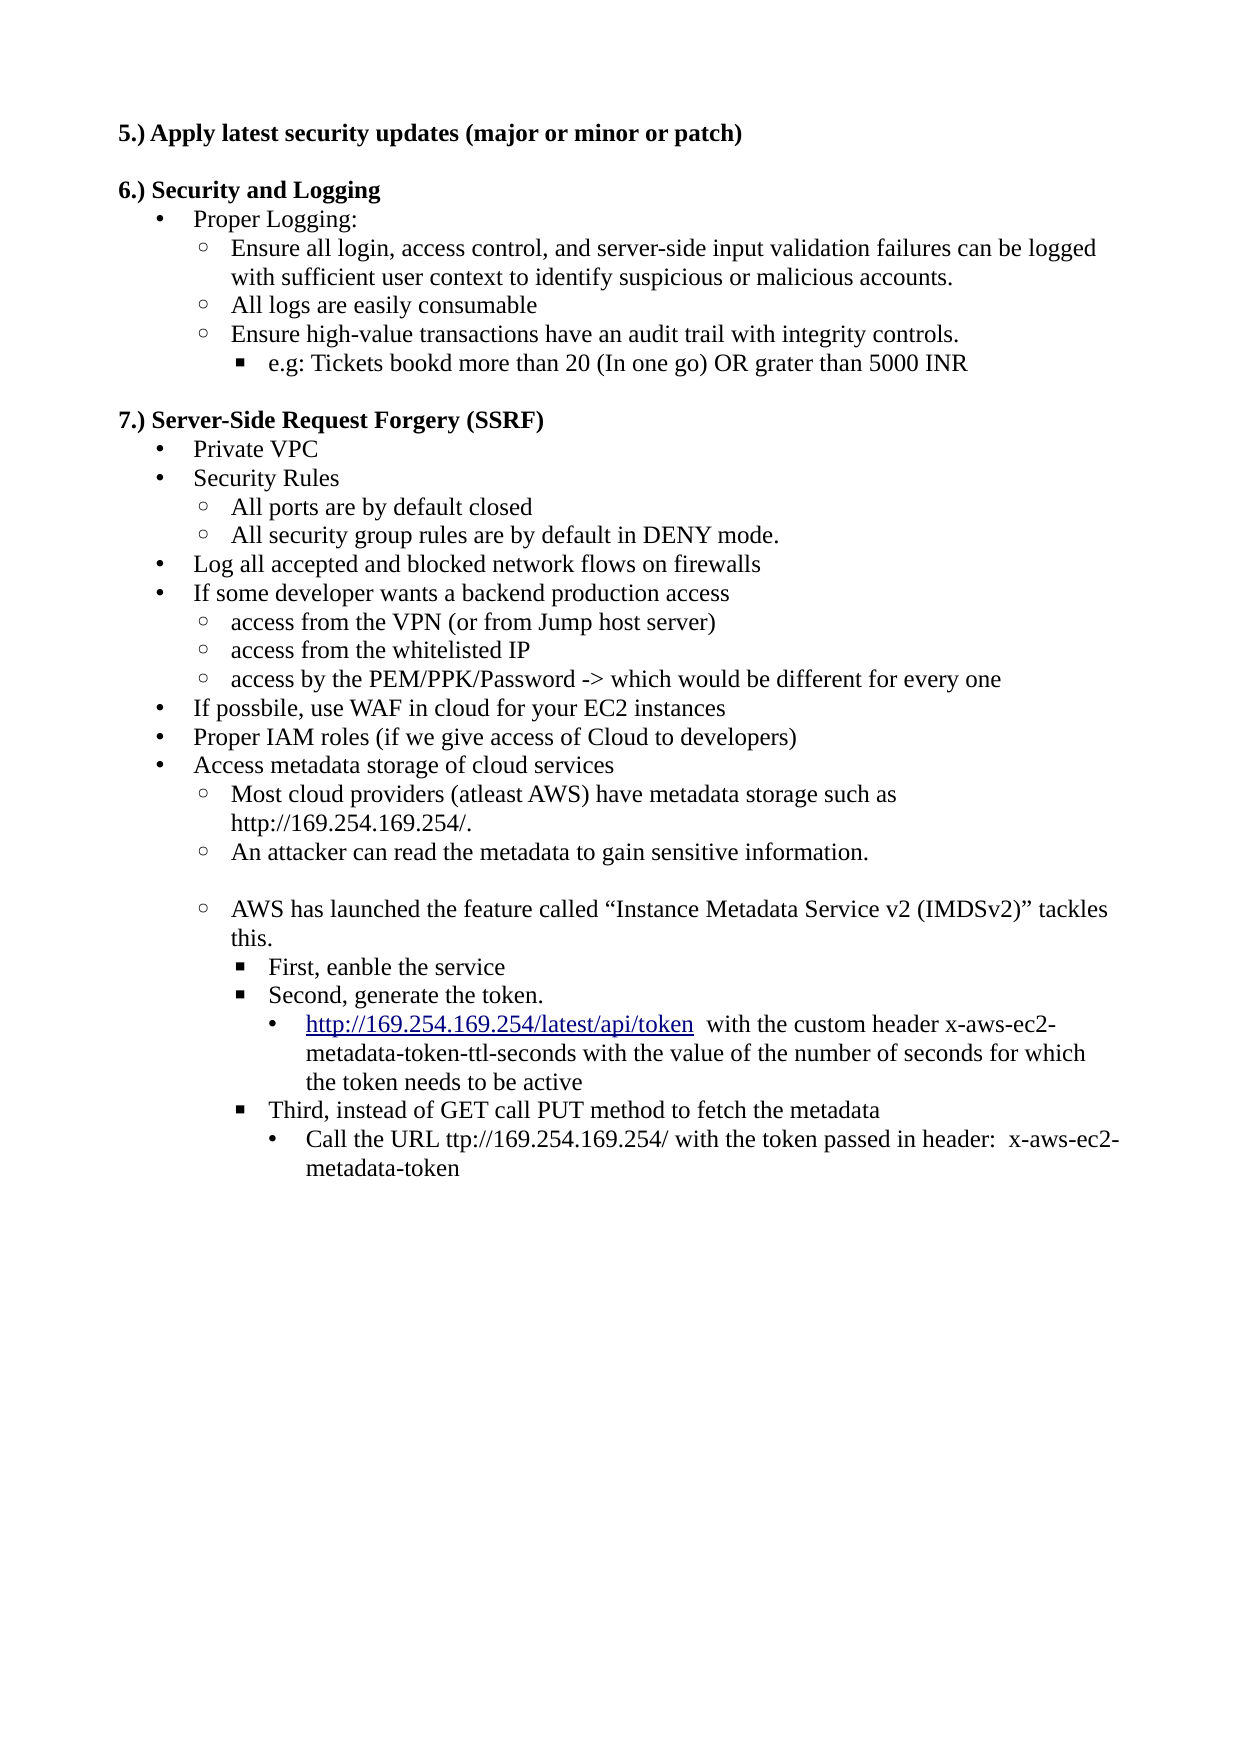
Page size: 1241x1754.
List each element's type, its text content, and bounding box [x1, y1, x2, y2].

list Access metadata storage of cloud services [156, 751, 1122, 779]
list Ensure high-value transactions have an audit trail with integrity controls. [193, 319, 1122, 348]
list Log all accepted and blocked network flows on firewalls [156, 549, 1122, 578]
list All ports are by default closed [193, 492, 1122, 521]
text 6.) Security and Logging [118, 176, 1122, 204]
list Proper Logging: [156, 204, 1122, 233]
list AWS has launched the feature called “Instance Metadata Service v2 (IMDSv2)” tackles this. [193, 894, 1122, 952]
list http://169.254.169.254/latest/api/token with the custom header x-aws-ec2-metadata-token-ttl-seconds with the value of the number of seconds for which the token needs to be active [268, 1009, 1122, 1096]
text 7.) Server-Side Request Forgery (SSRF) [118, 406, 1122, 434]
list Most cloud providers (atleast AWS) have metadata storage such as http://169.254.169.254/. [193, 779, 1122, 837]
list All security group rules are by default in DENY mode. [193, 521, 1122, 549]
list access from the VPN (or from Jump host server) [193, 607, 1122, 636]
list Call the URL ttp://169.254.169.254/ with the token passed in header: x-aws-ec2-metadata-token [268, 1124, 1122, 1182]
list All logs are easily consumable [193, 291, 1122, 319]
list First, eanble the service [231, 952, 1122, 981]
list e.g: Tickets bookd more than 20 (In one go) OR grater than 5000 INR [231, 348, 1122, 377]
list access from the whitelisted IP [193, 636, 1122, 664]
list If possbile, use WAF in cloud for your EC2 instances [156, 693, 1122, 722]
list An attacker can read the metadata to gain sensitive information. [193, 837, 1122, 866]
list If some developer wants a backend production access [156, 578, 1122, 607]
list Second, generate the token. [231, 981, 1122, 1009]
list Private VPC [156, 434, 1122, 463]
list access by the PEM/PPK/Password -> which would be different for every one [193, 664, 1122, 693]
list Ensure all login, access control, and server-side input validation failures can be logged with sufficient user context to identify suspicious or malicious accounts. [193, 233, 1122, 291]
list Security Rules [156, 463, 1122, 492]
list Third, instead of GET call PUT method to fetch the metadata [231, 1096, 1122, 1124]
list Proper IAM roles (if we give access of Cloud to developers) [156, 722, 1122, 751]
text 5.) Apply latest security updates (major or minor or patch) [118, 118, 1122, 147]
